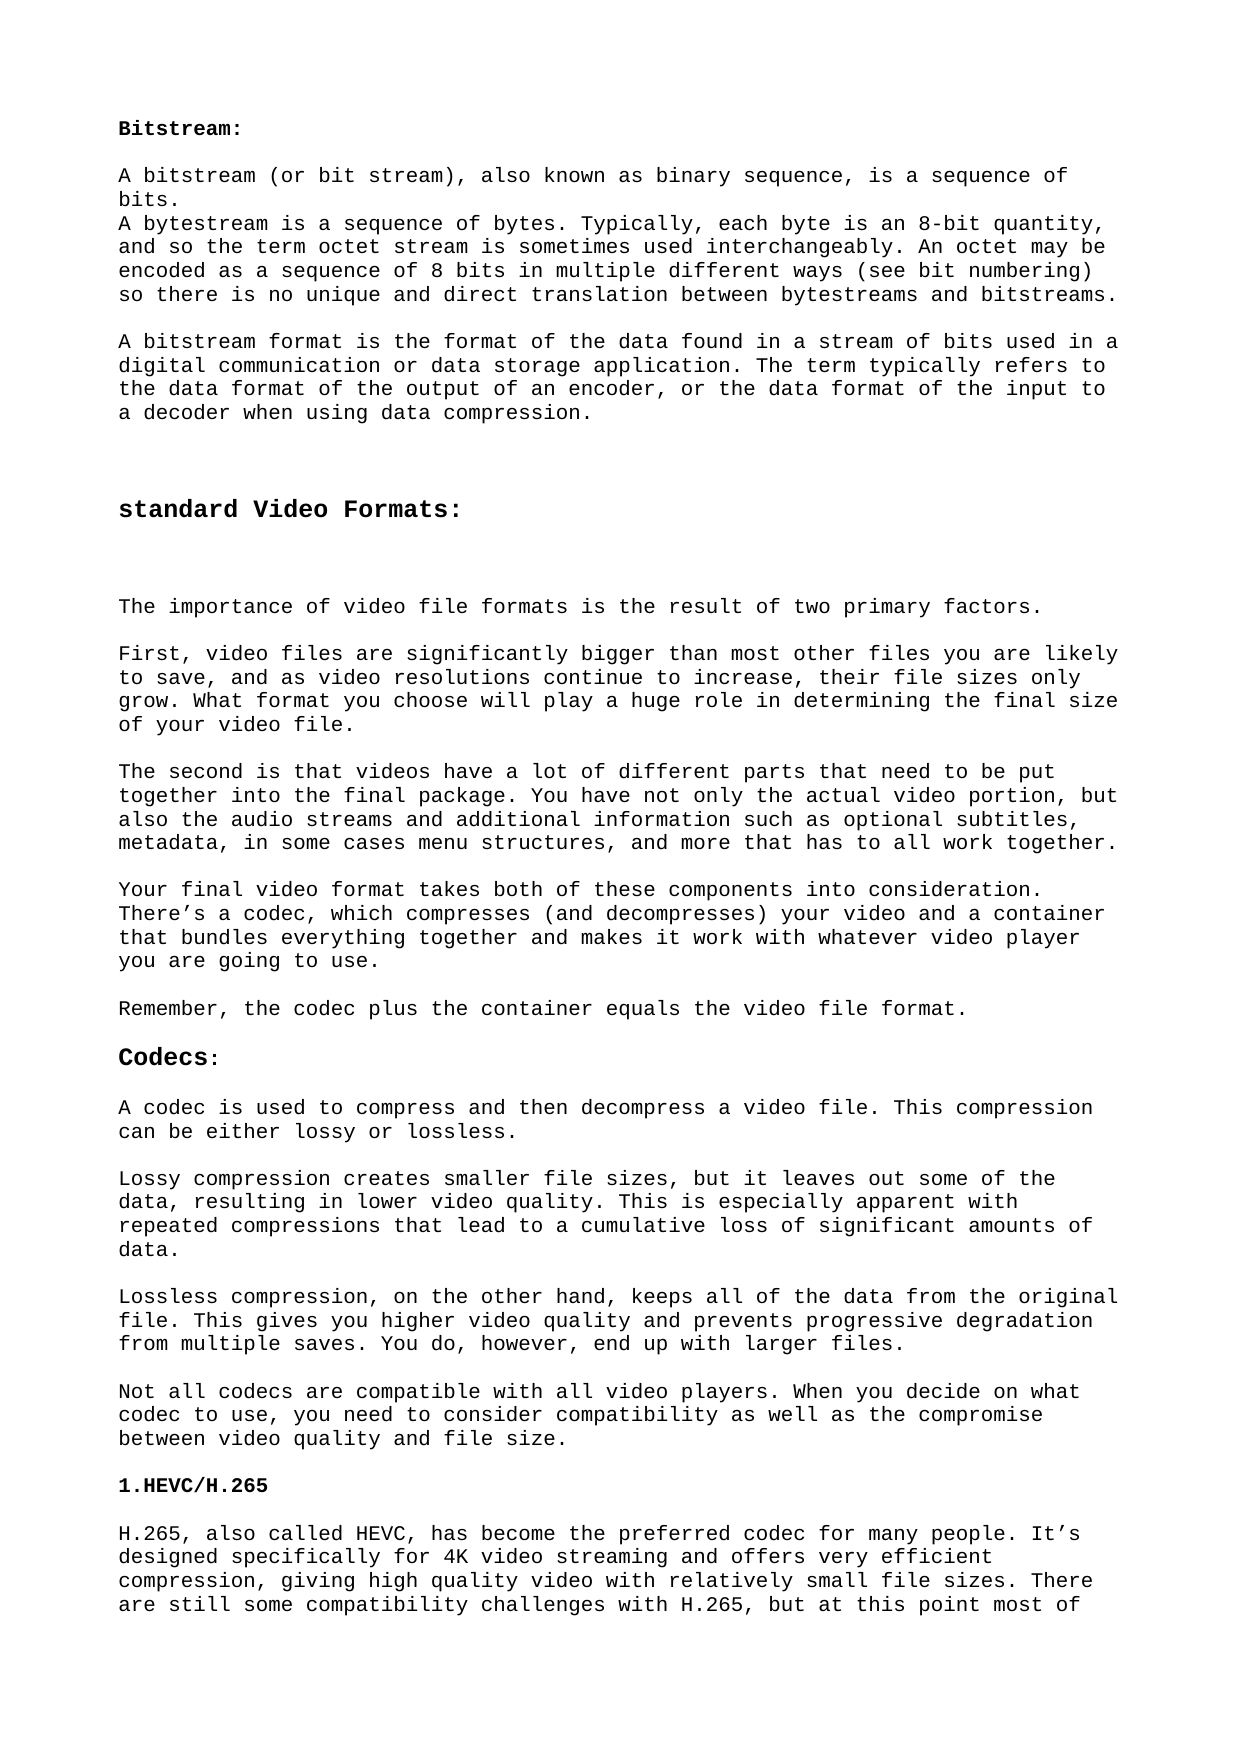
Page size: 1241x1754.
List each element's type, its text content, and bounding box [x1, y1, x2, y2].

text standard Video Formats: [118, 496, 1122, 525]
text Your final video format takes both of these components into consideration. There’s a codec, which compresses (and decompresses) your video and a container that bundles everything together and makes it work with whatever video player you are going to use. [118, 879, 1122, 974]
text Remember, the codec plus the container equals the video file format. [118, 998, 1122, 1021]
text H.265, also called HEVC, has become the preferred codec for many people. It’s designed specifically for 4K video streaming and offers very efficient compression, giving high quality video with relatively small file sizes. There are still some compatibility challenges with H.265, but at this point most of [118, 1523, 1122, 1617]
text Bitstream: [118, 118, 1122, 142]
text A bitstream (or bit stream), also known as binary sequence, is a sequence of bits. [118, 165, 1122, 213]
text Not all codecs are compatible with all video players. When you decide on what codec to use, you need to consider compatibility as well as the compromise between video quality and file size. [118, 1381, 1122, 1452]
text First, video files are significantly bigger than most other files you are likely to save, and as video resolutions continue to increase, their file sizes only grow. What format you choose will play a huge role in determining the final size of your video file. [118, 643, 1122, 738]
text A bitstream format is the format of the data found in a stream of bits used in a digital communication or data storage application. The term typically refers to the data format of the output of an encoder, or the data format of the input to a decoder when using data compression. [118, 331, 1122, 426]
text A bytestream is a sequence of bytes. Typically, each byte is an 8-bit quantity, and so the term octet stream is sometimes used interchangeably. An octet may be encoded as a sequence of 8 bits in multiple different ways (see bit numbering) so there is no unique and direct translation between bytestreams and bitstreams. [118, 213, 1122, 307]
text Lossy compression creates smaller file sizes, but it leaves out some of the data, resulting in lower video quality. This is especially apparent with repeated compressions that lead to a cumulative loss of significant amounts of data. [118, 1168, 1122, 1262]
text A codec is used to compress and then decompress a video file. This compression can be either lossy or lossless. [118, 1097, 1122, 1144]
text Lossless compression, on the other hand, keeps all of the data from the original file. This gives you higher video quality and prevents progressive degradation from multiple saves. You do, however, end up with larger files. [118, 1286, 1122, 1357]
text The importance of video file formats is the result of two primary factors. [118, 596, 1122, 619]
text Codecs: [118, 1045, 1122, 1073]
text The second is that videos have a lot of different parts that need to be put together into the final package. You have not only the actual video portion, but also the audio streams and additional information such as optional subtitles, metadata, in some cases menu structures, and more that has to all work together. [118, 761, 1122, 856]
text 1.HEVC/H.265 [118, 1475, 1122, 1499]
